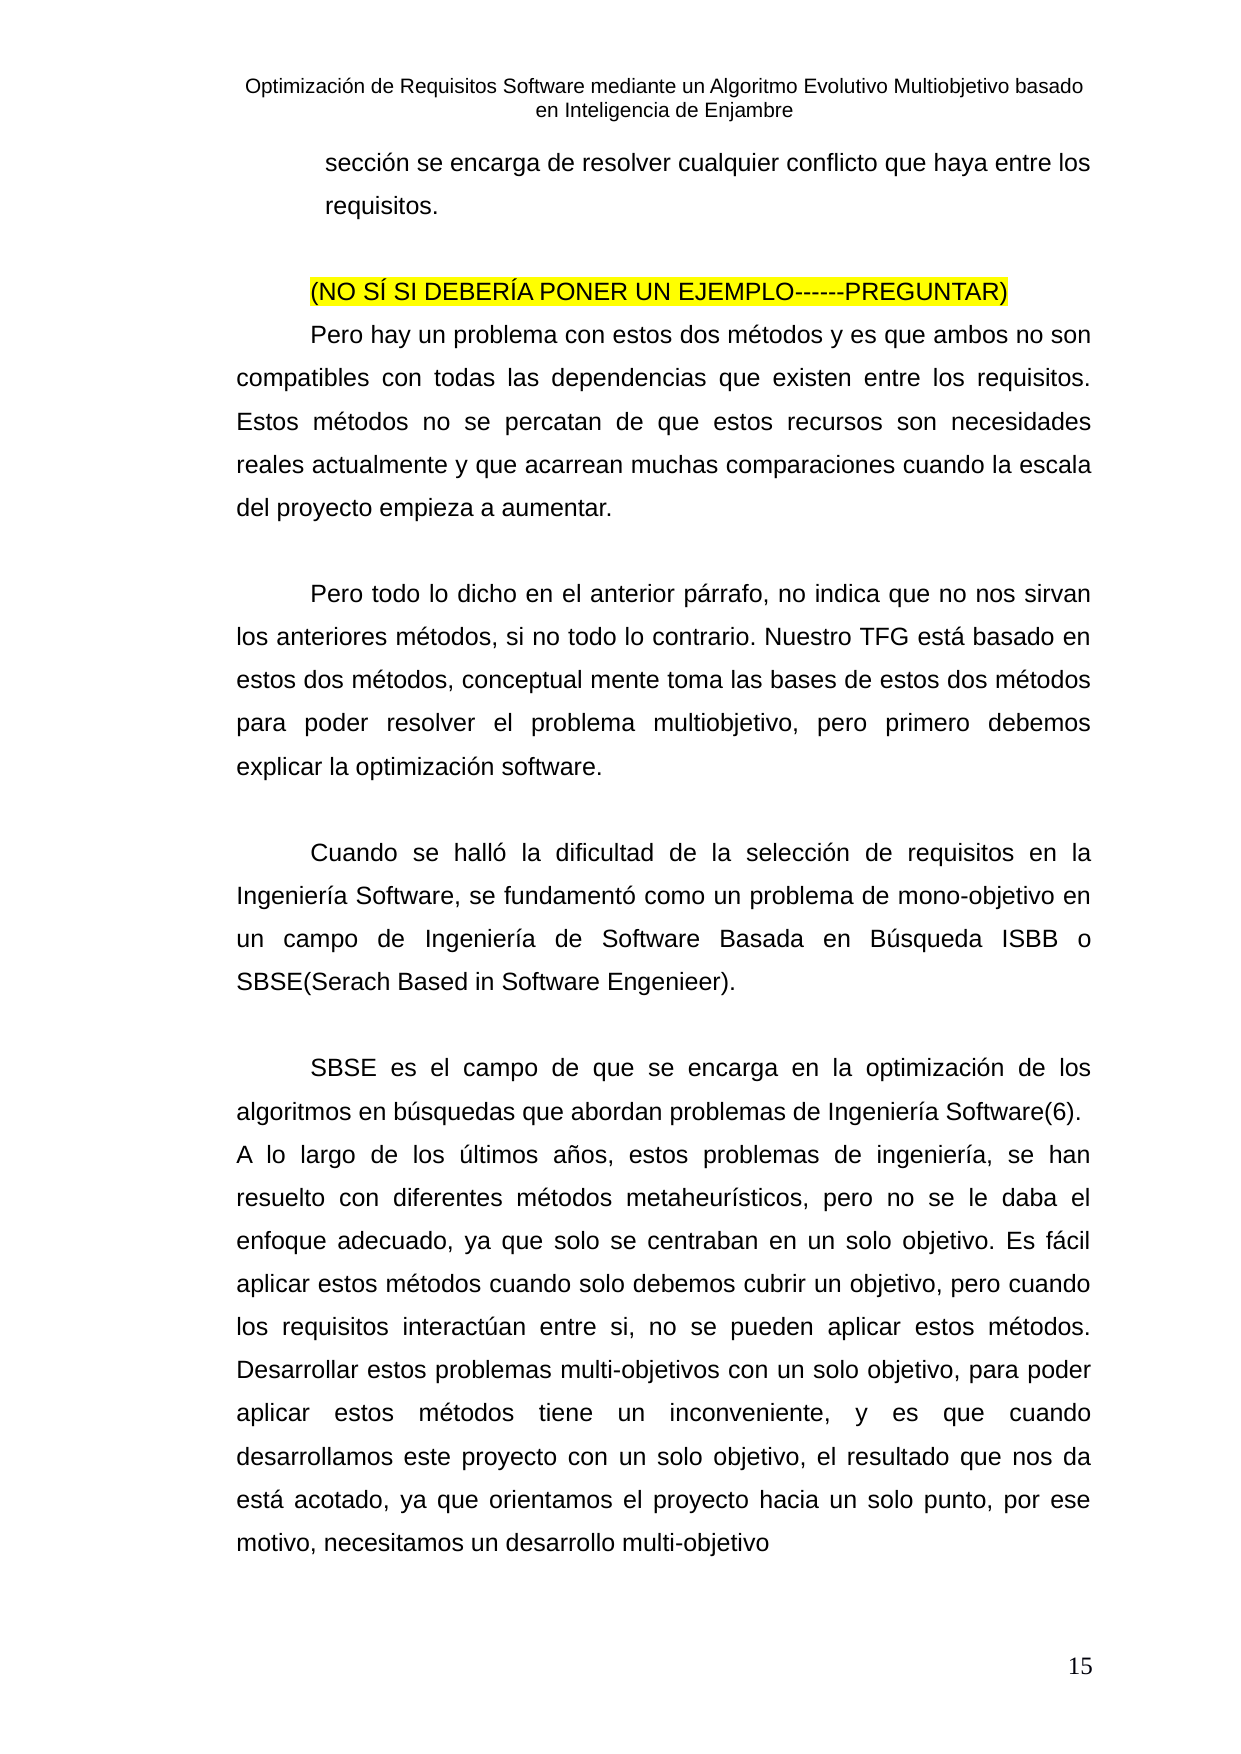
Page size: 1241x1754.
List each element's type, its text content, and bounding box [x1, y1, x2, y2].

list sección se encarga de resolver cualquier conflicto que haya entre los requisitos. [325, 148, 1092, 219]
text Pero todo lo dicho en el anterior párrafo, no indica que no nos sirvan los anteriores métodos, si no todo lo contrario. Nuestro TFG está basado en estos dos métodos, conceptual mente toma las bases de estos dos métodos para poder resolver el problema multiobjetivo, pero primero debemos explicar la optimización software. [236, 579, 1092, 780]
text (NO SÍ SI DEBERÍA PONER UN EJEMPLO------PREGUNTAR) [236, 277, 1092, 306]
text Cuando se halló la dificultad de la selección de requisitos en la Ingeniería Software, se fundamentó como un problema de mono-objetivo en un campo de Ingeniería de Software Basada en Búsqueda ISBB o SBSE(Serach Based in Software Engenieer). [236, 838, 1092, 996]
text A lo largo de los últimos años, estos problemas de ingeniería, se han resuelto con diferentes métodos metaheurísticos, pero no se le daba el enfoque adecuado, ya que solo se centraban en un solo objetivo. Es fácil aplicar estos métodos cuando solo debemos cubrir un objetivo, pero cuando los requisitos interactúan entre si, no se pueden aplicar estos métodos. Desarrollar estos problemas multi-objetivos con un solo objetivo, para poder aplicar estos métodos tiene un inconveniente, y es que cuando desarrollamos este proyecto con un solo objetivo, el resultado que nos da está acotado, ya que orientamos el proyecto hacia un solo punto, por ese motivo, necesitamos un desarrollo multi-objetivo [236, 1139, 1092, 1556]
text SBSE es el campo de que se encarga en la optimización de los algoritmos en búsquedas que abordan problemas de Ingeniería Software(6). [236, 1053, 1092, 1125]
text Pero hay un problema con estos dos métodos y es que ambos no son compatibles con todas las dependencias que existen entre los requisitos. Estos métodos no se percatan de que estos recursos son necesidades reales actualmente y que acarrean muchas comparaciones cuando la escala del proyecto empieza a aumentar. [236, 320, 1092, 521]
